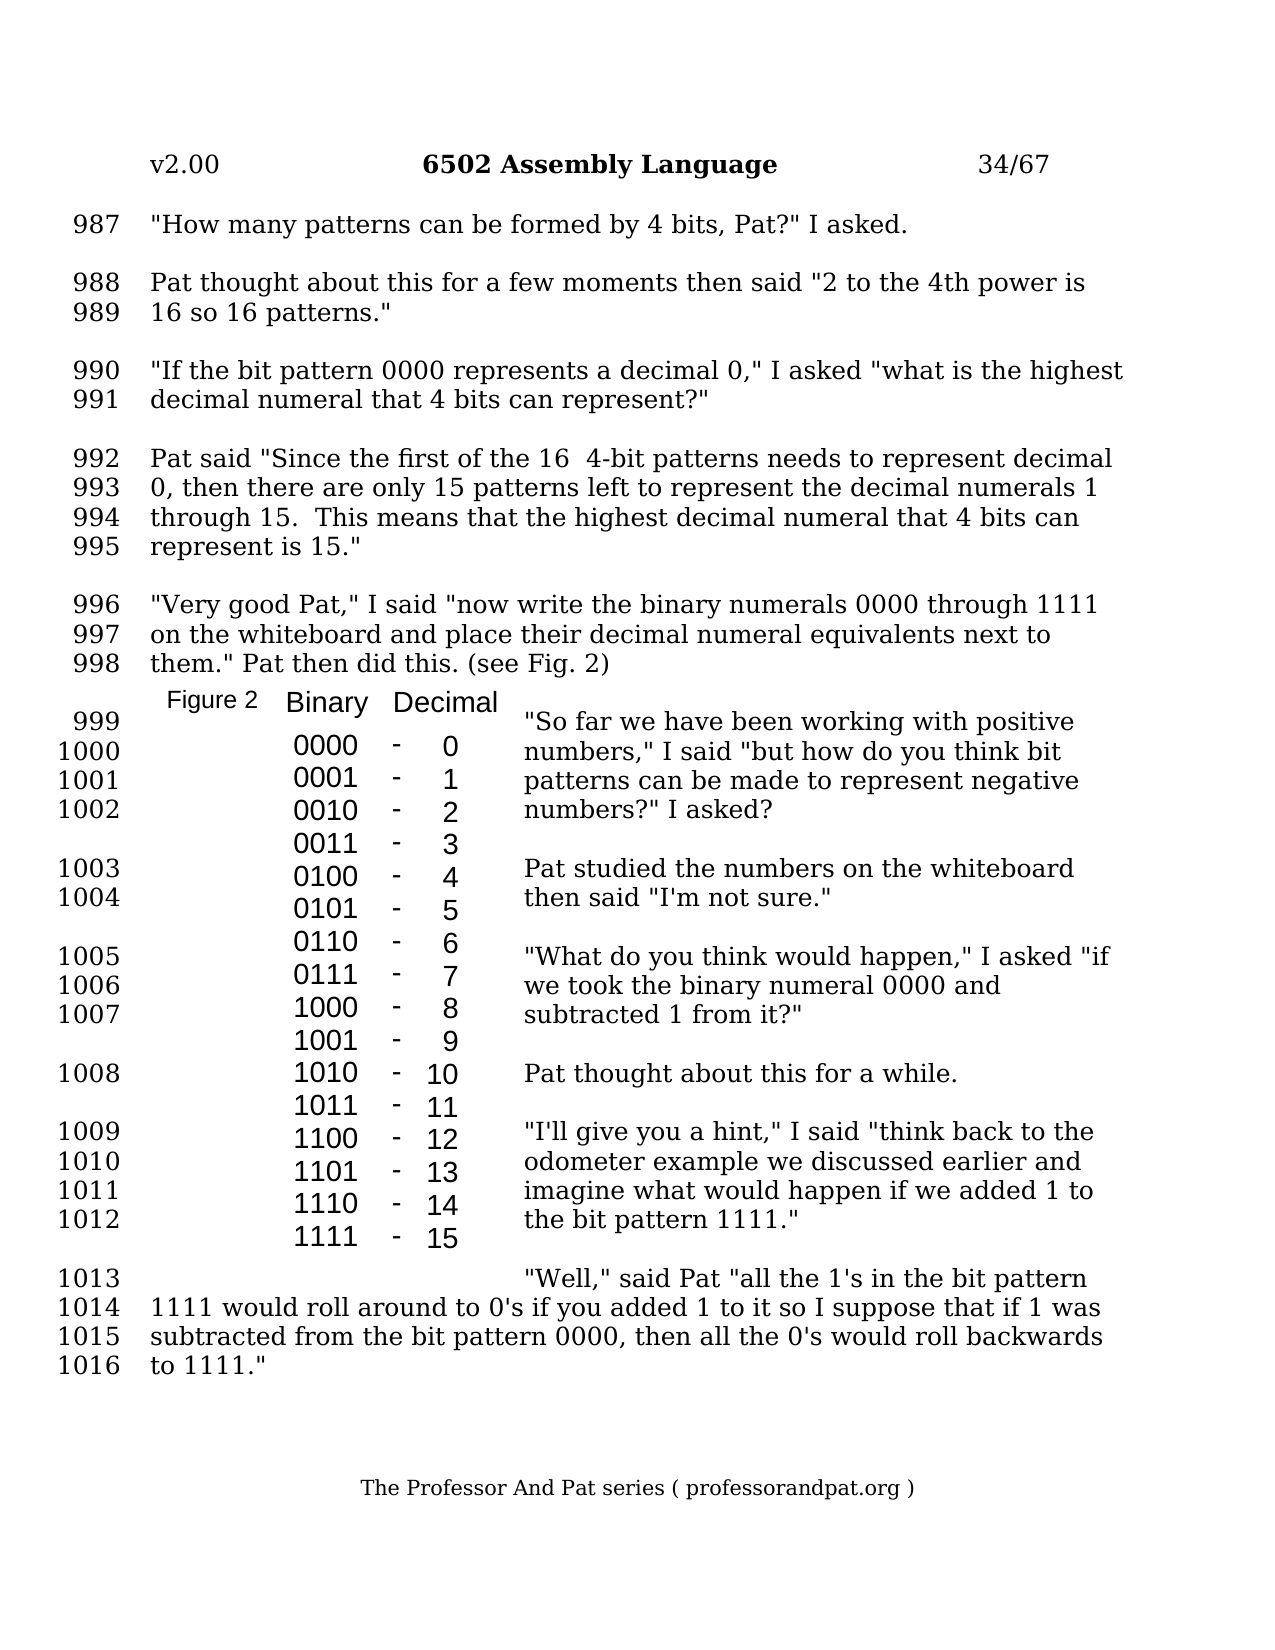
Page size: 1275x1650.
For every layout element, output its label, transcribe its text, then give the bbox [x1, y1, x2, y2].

text "What do you think would happen," I asked "if we took the binary numeral 0000 and subtracted 1 from it?" [150, 942, 1125, 1029]
text Pat thought about this for a while. [150, 1059, 1125, 1088]
text "If the bit pattern 0000 represents a decimal 0," I asked "what is the highest decimal numeral that 4 bits can represent?" [150, 356, 1125, 415]
text Pat studied the numbers on the whiteboard then said "I'm not sure." [150, 854, 1125, 912]
text "I'll give you a hint," I said "think back to the odometer example we discussed earlier and imagine what would happen if we added 1 to the bit pattern 1111." [150, 1117, 1125, 1234]
text "Very good Pat," I said "now write the binary numerals 0000 through 1111 on the whiteboard and place their decimal numeral equivalents next to them." Pat then did this. (see Fig. 2) [150, 591, 1125, 678]
text "Well," said Pat "all the 1's in the bit pattern 1111 would roll around to 0's if you added 1 to it so I suppose that if 1 was subtracted from the bit pattern 0000, then all the 0's would roll backwards to 1111." [150, 1264, 1125, 1381]
text "So far we have been working with positive numbers," I said "but how do you think bit patterns can be made to represent negative numbers?" I asked? [150, 708, 1125, 825]
text "How many patterns can be formed by 4 bits, Pat?" I asked. [150, 210, 1125, 239]
text Pat thought about this for a few moments then said "2 to the 4th power is 16 so 16 patterns." [150, 268, 1125, 327]
text Pat said "Since the first of the 16 4-bit patterns needs to represent decimal 0, then there are only 15 patterns left to represent the decimal numerals 1 through 15. This means that the highest decimal numeral that 4 bits can represent is 15." [150, 444, 1125, 561]
